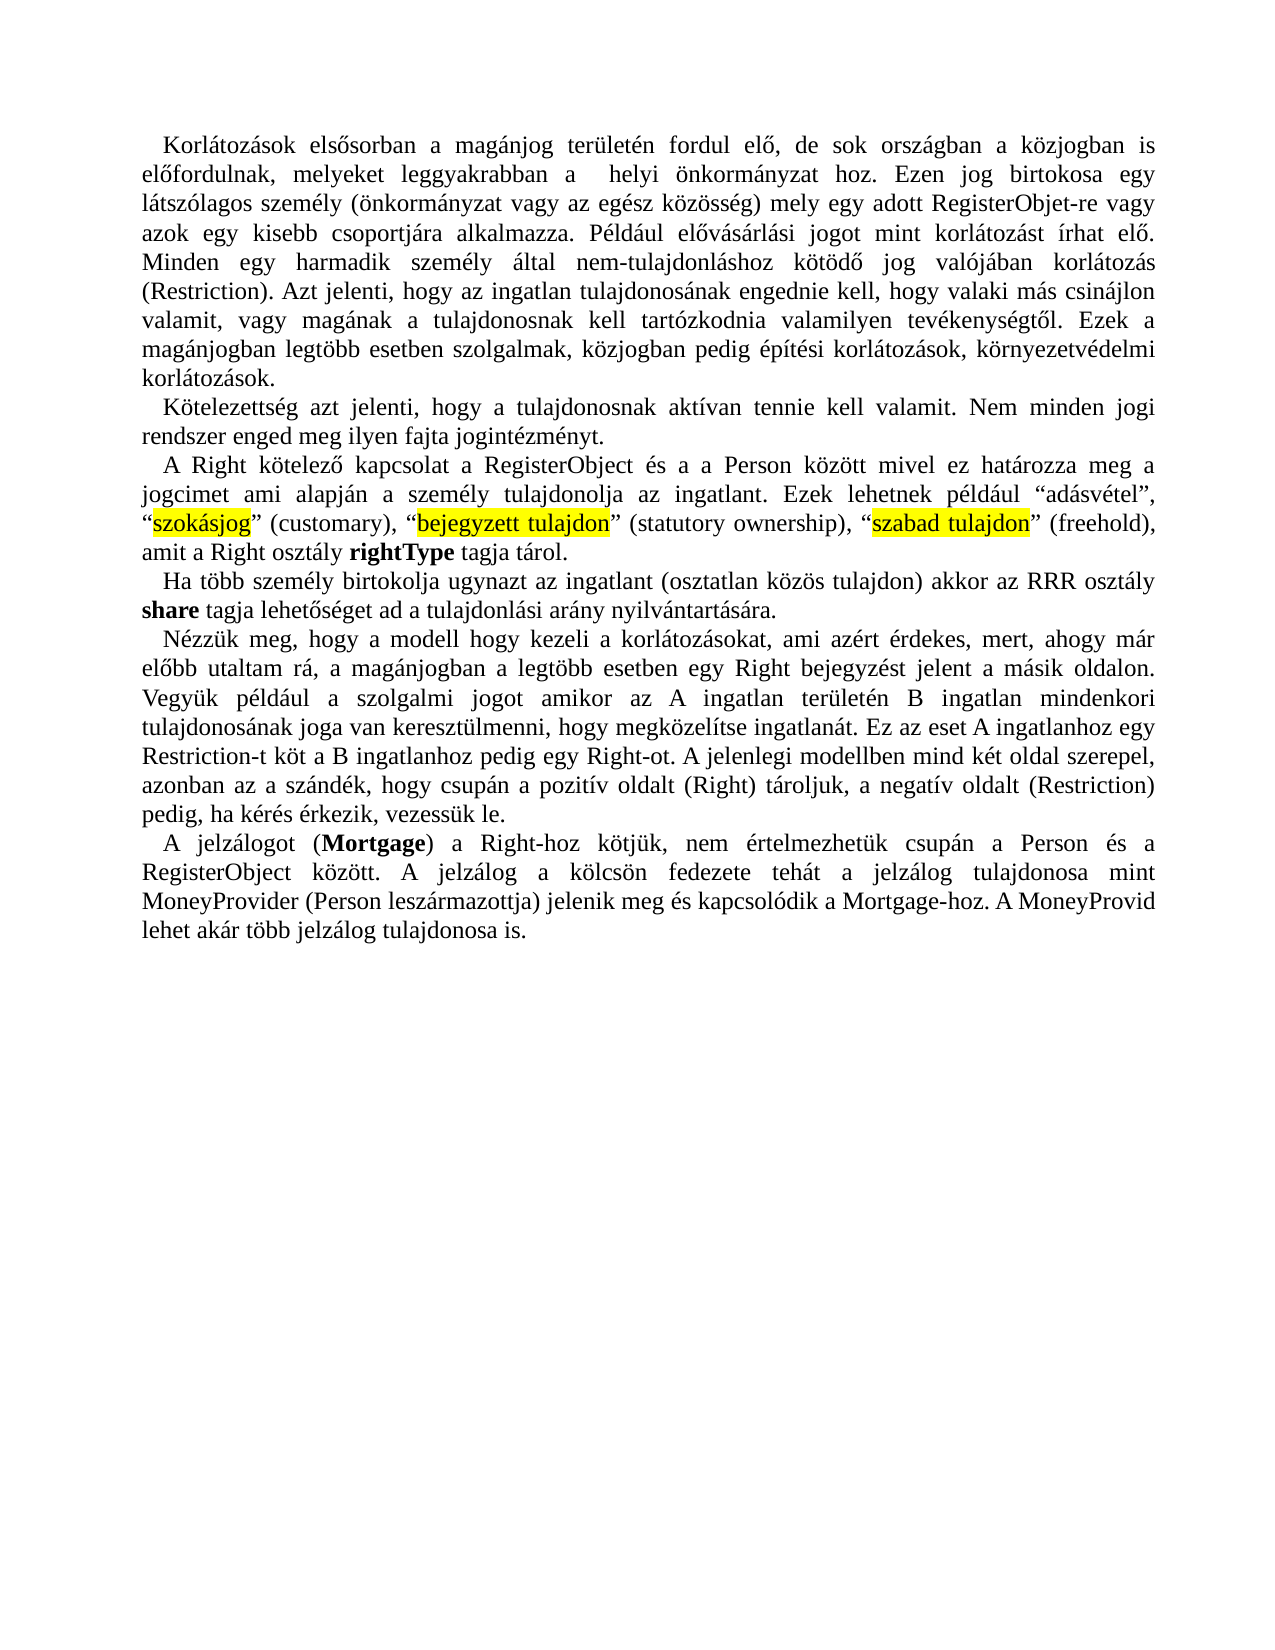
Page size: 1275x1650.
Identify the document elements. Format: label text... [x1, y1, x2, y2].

text Kötelezettség azt jelenti, hogy a tulajdonosnak aktívan tennie kell valamit. Nem minden jogi rendszer enged meg ilyen fajta jogintézményt. [142, 392, 1156, 450]
text A Right kötelező kapcsolat a RegisterObject és a a Person között mivel ez határozza meg a jogcimet ami alapján a személy tulajdonolja az ingatlant. Ezek lehetnek például “adásvétel”, “szokásjog” (customary), “bejegyzett tulajdon” (statutory ownership), “szabad tulajdon” (freehold), amit a Right osztály rightType tagja tárol. [142, 450, 1156, 566]
text Nézzük meg, hogy a modell hogy kezeli a korlátozásokat, ami azért érdekes, mert, ahogy már előbb utaltam rá, a magánjogban a legtöbb esetben egy Right bejegyzést jelent a másik oldalon. Vegyük például a szolgalmi jogot amikor az A ingatlan területén B ingatlan mindenkori tulajdonosának joga van keresztülmenni, hogy megközelítse ingatlanát. Ez az eset A ingatlanhoz egy Restriction-t köt a B ingatlanhoz pedig egy Right-ot. A jelenlegi modellben mind két oldal szerepel, azonban az a szándék, hogy csupán a pozitív oldalt (Right) tároljuk, a negatív oldalt (Restriction) pedig, ha kérés érkezik, vezessük le. [142, 624, 1156, 828]
text Korlátozások elsősorban a magánjog területén fordul elő, de sok országban a közjogban is előfordulnak, melyeket leggyakrabban a helyi önkormányzat hoz. Ezen jog birtokosa egy látszólagos személy (önkormányzat vagy az egész közösség) mely egy adott RegisterObjet-re vagy azok egy kisebb csoportjára alkalmazza. Például elővásárlási jogot mint korlátozást írhat elő. Minden egy harmadik személy által nem-tulajdonláshoz kötödő jog valójában korlátozás (Restriction). Azt jelenti, hogy az ingatlan tulajdonosának engednie kell, hogy valaki más csinájlon valamit, vagy magának a tulajdonosnak kell tartózkodnia valamilyen tevékenységtől. Ezek a magánjogban legtöbb esetben szolgalmak, közjogban pedig építési korlátozások, környezetvédelmi korlátozások. [142, 130, 1156, 392]
text A jelzálogot (Mortgage) a Right-hoz kötjük, nem értelmezhetük csupán a Person és a RegisterObject között. A jelzálog a kölcsön fedezete tehát a jelzálog tulajdonosa mint MoneyProvider (Person leszármazottja) jelenik meg és kapcsolódik a Mortgage-hoz. A MoneyProvid lehet akár több jelzálog tulajdonosa is. [142, 828, 1156, 944]
text Ha több személy birtokolja ugynazt az ingatlant (osztatlan közös tulajdon) akkor az RRR osztály share tagja lehetőséget ad a tulajdonlási arány nyilvántartására. [142, 566, 1156, 624]
